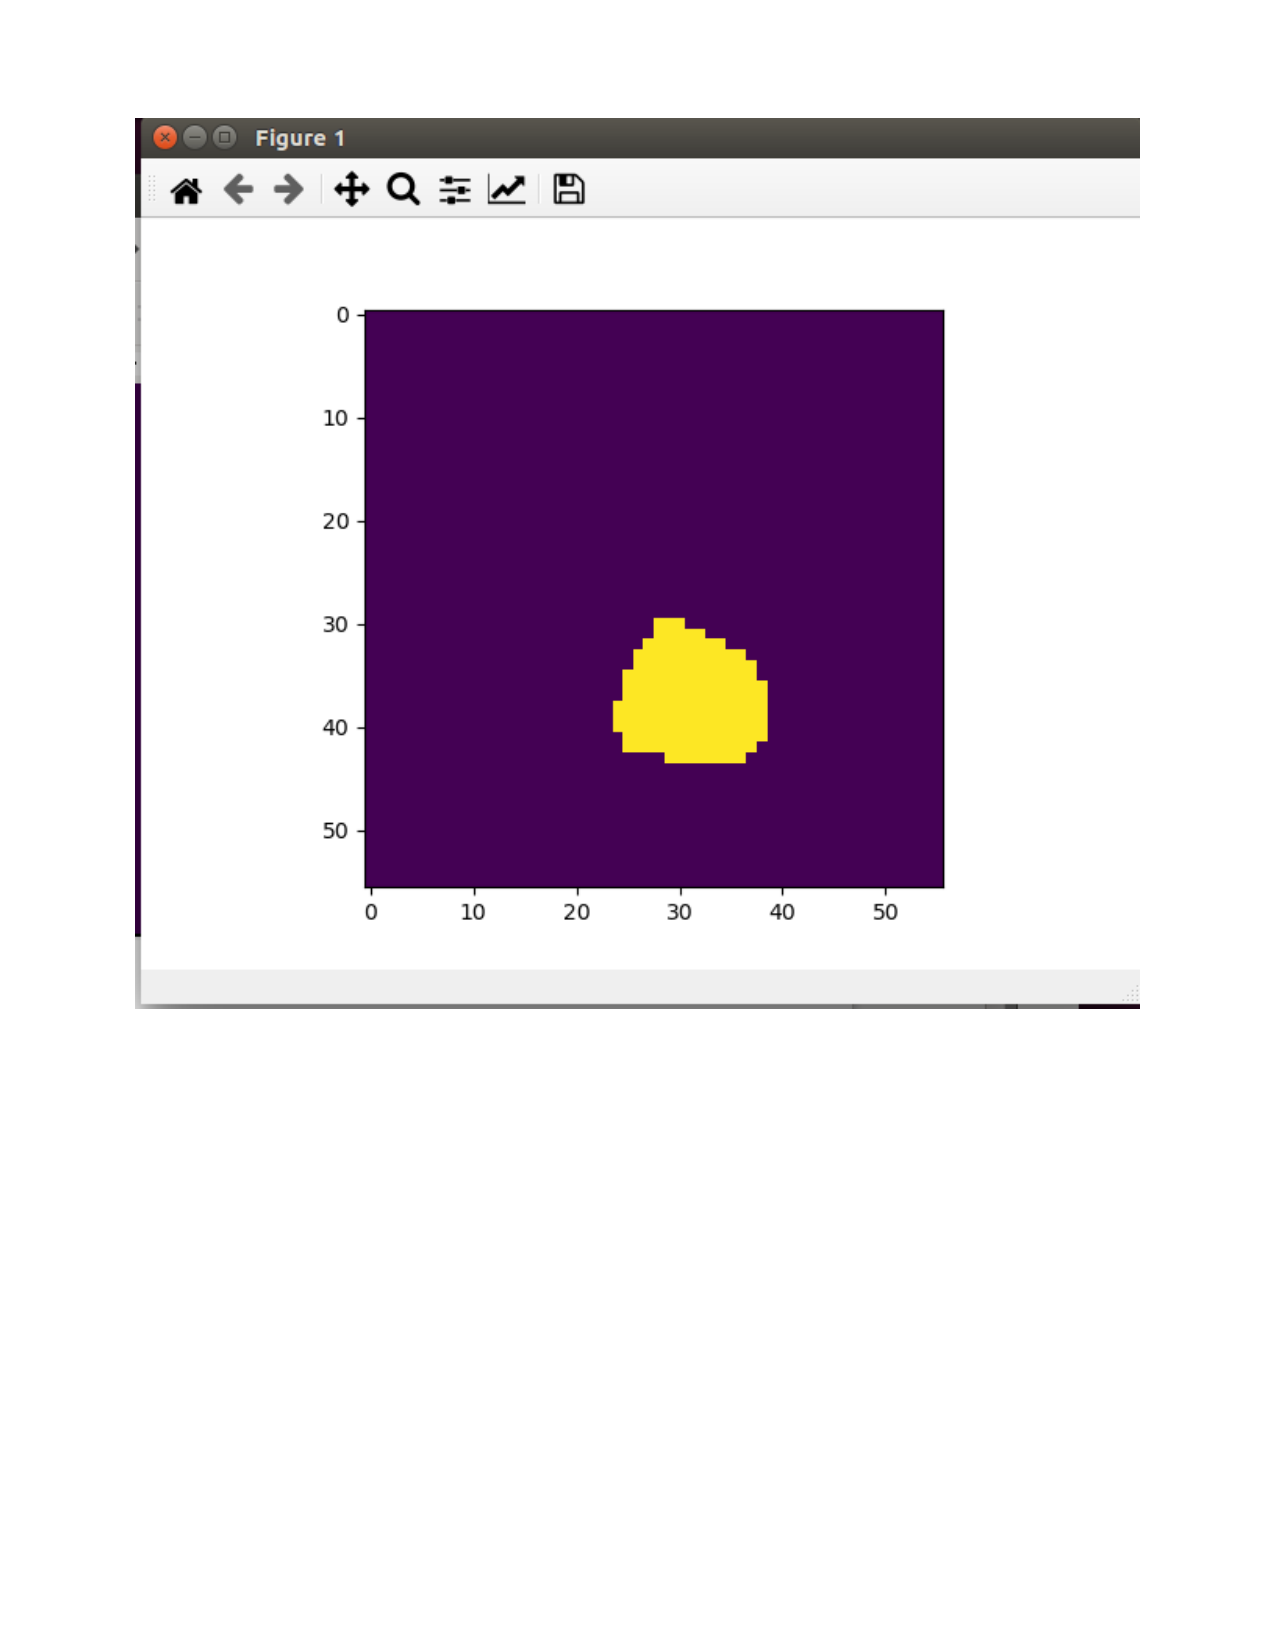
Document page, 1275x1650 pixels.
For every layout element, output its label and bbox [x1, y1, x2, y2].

picture [135, 118, 1140, 1009]
